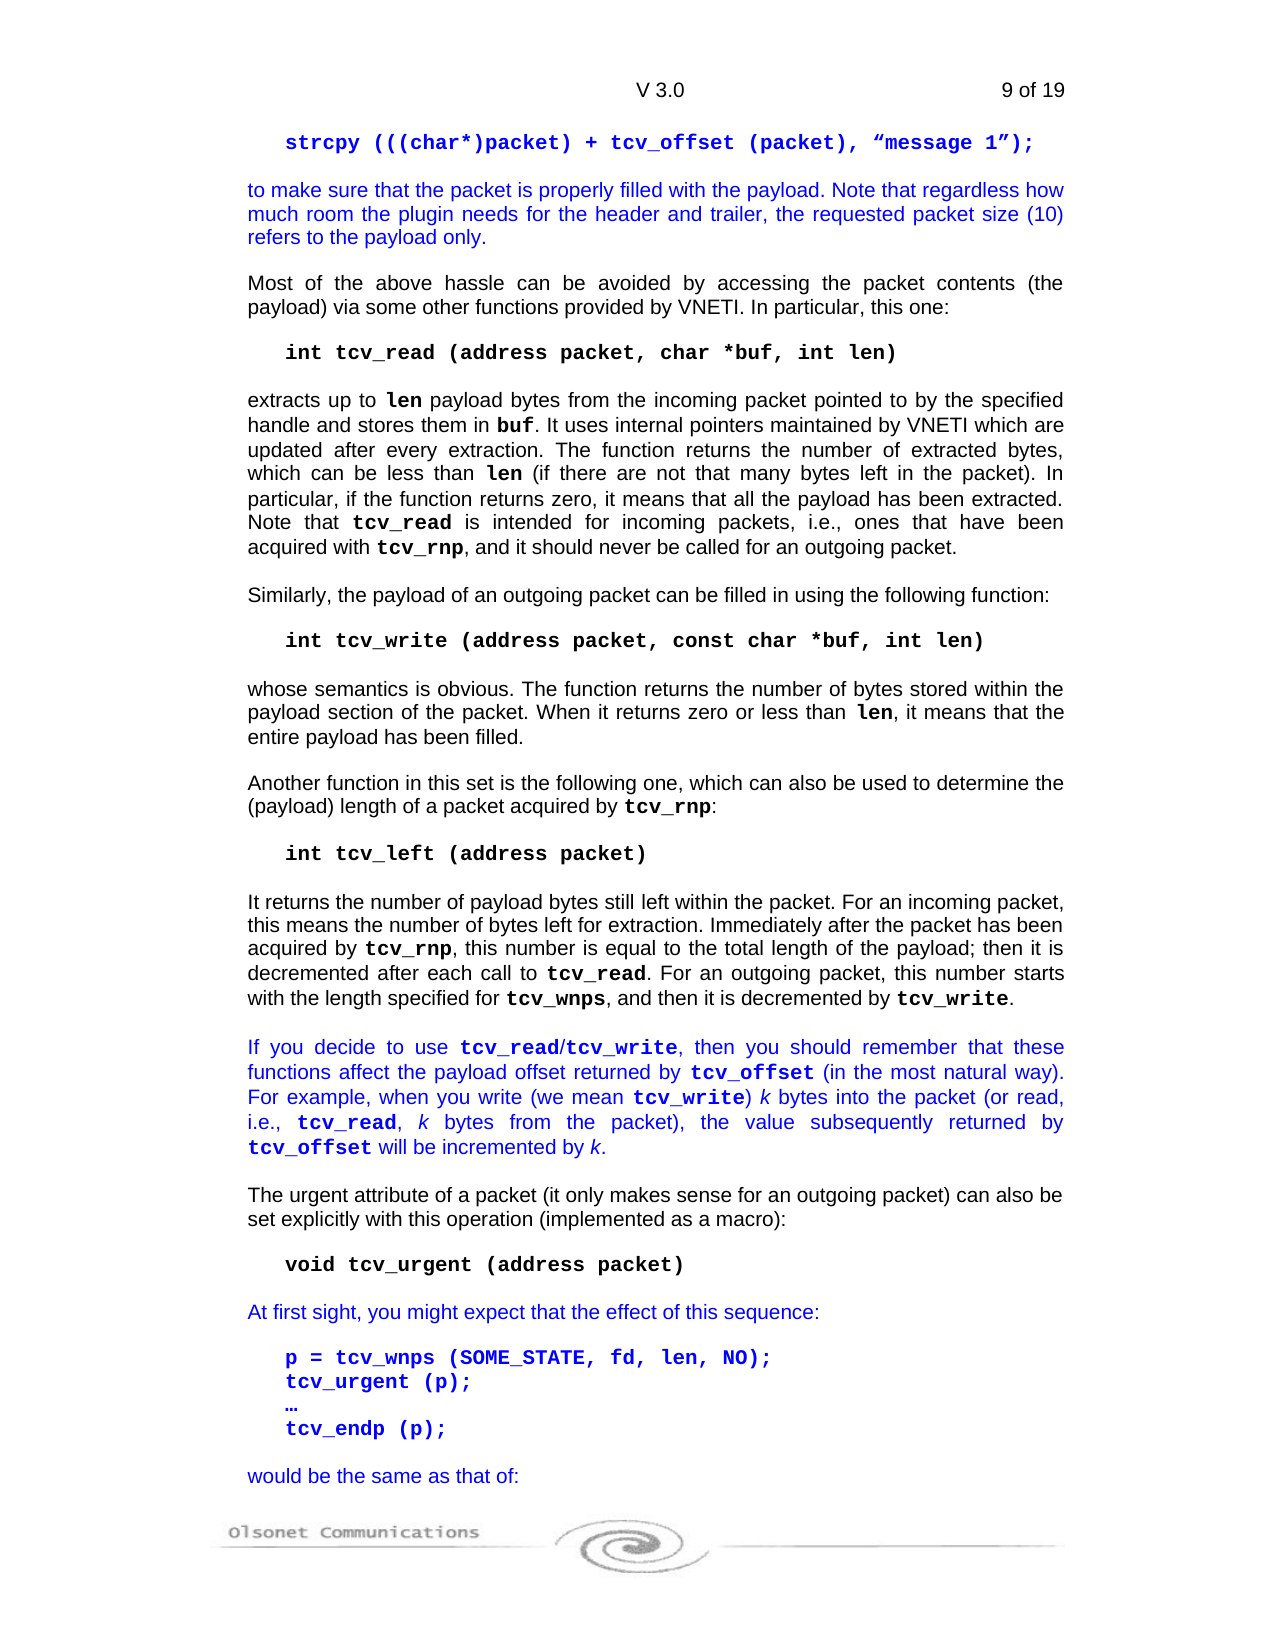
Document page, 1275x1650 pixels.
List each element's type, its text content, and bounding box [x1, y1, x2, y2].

text tcv_endp (p); [285, 1418, 1065, 1442]
text would be the same as that of: [247, 1465, 1065, 1488]
text Most of the above hassle can be avoided by accessing the packet contents (the payload) via some other functions provided by VNETI. In particular, this one: [247, 272, 1065, 318]
picture [210, 1504, 1065, 1596]
text The urgent attribute of a packet (it only makes sense for an outgoing packet) can also be set explicitly with this operation (implemented as a macro): [247, 1184, 1065, 1231]
text … [285, 1394, 1065, 1418]
text void tcv_urgent (address packet) [285, 1254, 1065, 1277]
text strcpy (((char*)packet) + tcv_offset (packet), “message 1”); [285, 132, 1065, 156]
text At first sight, you might expect that the effect of this sequence: [247, 1301, 1065, 1324]
text tcv_urgent (p); [285, 1371, 1065, 1394]
text extracts up to len payload bytes from the incoming packet pointed to by the specified handle and stores them in buf. It uses internal pointers maintained by VNETI which are updated after every extraction. The function returns the number of extracted bytes, which can be less than len (if there are not that many bytes left in the packet). In particular, if the function returns zero, it means that all the payload has been extracted. Note that tcv_read is intended for incoming packets, i.e., ones that have been acquired with tcv_rnp, and it should never be called for an outgoing packet. [247, 388, 1065, 561]
text Similarly, the payload of an outgoing packet can be filled in using the following function: [247, 584, 1065, 607]
text int tcv_write (address packet, const char *buf, int len) [285, 630, 1065, 654]
text int tcv_read (address packet, char *buf, int len) [285, 342, 1065, 365]
text to make sure that the packet is properly filled with the payload. Note that regardless how much room the plugin needs for the header and trailer, the requested packet size (10) refers to the payload only. [247, 179, 1065, 249]
text whose semantics is obvious. The function returns the number of bytes stored within the payload section of the packet. When it returns zero or less than len, it means that the entire payload has been filled. [247, 677, 1065, 749]
text It returns the number of payload bytes still left within the packet. For an incoming packet, this means the number of bytes left for extraction. Immediately after the packet has been acquired by tcv_rnp, this number is equal to the total length of the payload; then it is decremented after each call to tcv_read. For an outgoing packet, this number starts with the length specified for tcv_wnps, and then it is decremented by tcv_write. [247, 890, 1065, 1012]
text If you decide to use tcv_read/tcv_write, then you should remember that these functions affect the payload offset returned by tcv_offset (in the most natural way). For example, when you write (we mean tcv_write) k bytes into the packet (or read, i.e., tcv_read, k bytes from the packet), the value subsequently returned by tcv_offset will be incremented by k. [247, 1035, 1065, 1161]
text Another function in this set is the following one, which can also be used to determine the (payload) length of a packet acquired by tcv_rnp: [247, 772, 1065, 820]
text p = tcv_wnps (SOME_STATE, fd, len, NO); [285, 1347, 1065, 1371]
text int tcv_left (address packet) [285, 843, 1065, 867]
